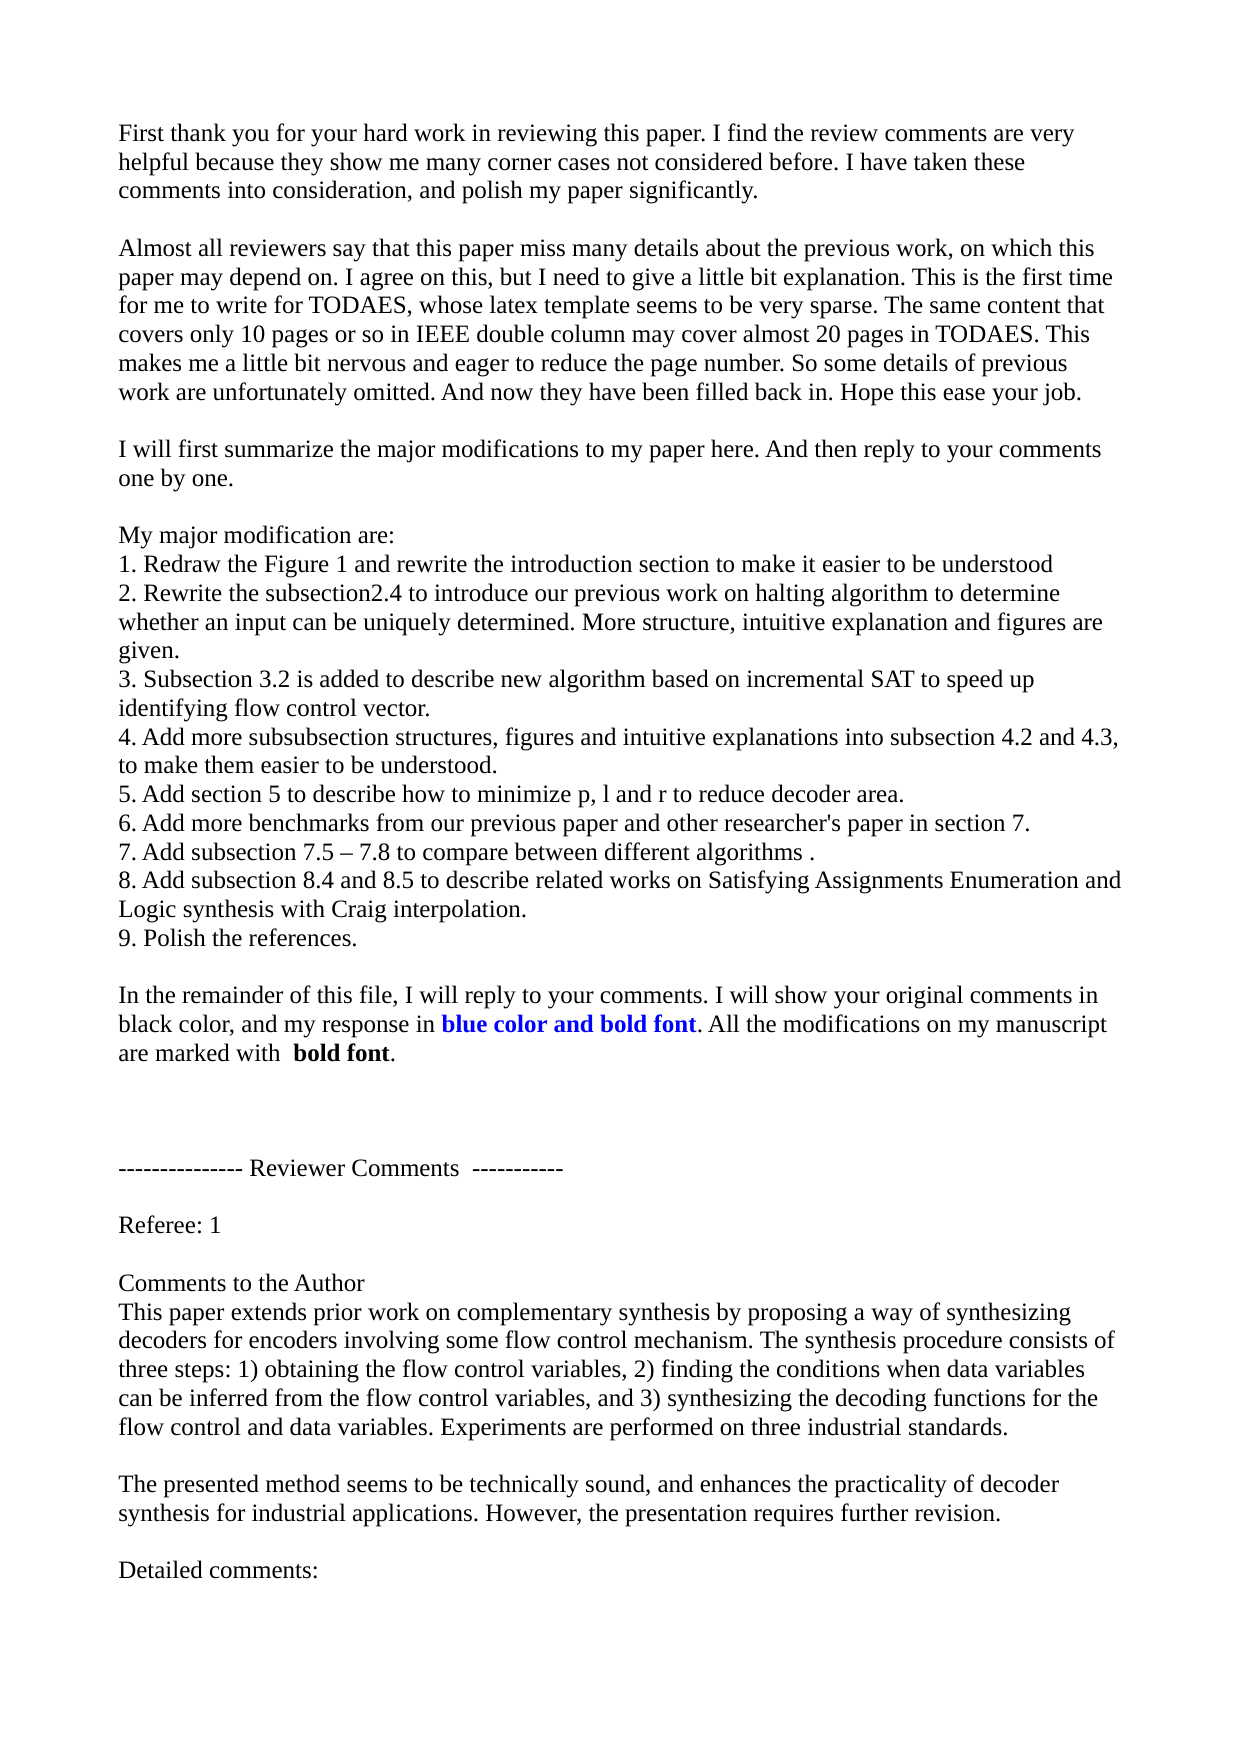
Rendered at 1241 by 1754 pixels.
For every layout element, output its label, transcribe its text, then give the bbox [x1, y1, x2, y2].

text This paper extends prior work on complementary synthesis by proposing a way of synthesizing decoders for encoders involving some flow control mechanism. The synthesis procedure consists of three steps: 1) obtaining the flow control variables, 2) finding the conditions when data variables can be inferred from the flow control variables, and 3) synthesizing the decoding functions for the flow control and data variables. Experiments are performed on three industrial standards. [118, 1297, 1122, 1441]
text Almost all reviewers say that this paper miss many details about the previous work, on which this paper may depend on. I agree on this, but I need to give a little bit explanation. This is the first time for me to write for TODAES, whose latex template seems to be very sparse. The same content that covers only 10 pages or so in IEEE double column may cover almost 20 pages in TODAES. This makes me a little bit nervous and eager to reduce the page number. So some details of previous work are unfortunately omitted. And now they have been filled back in. Hope this ease your job. [118, 233, 1122, 406]
text 4. Add more subsubsection structures, figures and intuitive explanations into subsection 4.2 and 4.3, to make them easier to be understood. [118, 722, 1122, 779]
text The presented method seems to be technically sound, and enhances the practicality of decoder synthesis for industrial applications. However, the presentation requires further revision. [118, 1469, 1122, 1527]
text In the remainder of this file, I will reply to your comments. I will show your original comments in black color, and my response in blue color and bold font. All the modifications on my manuscript are marked with bold font. [118, 981, 1122, 1067]
text 3. Subsection 3.2 is added to describe new algorithm based on incremental SAT to speed up identifying flow control vector. [118, 664, 1122, 722]
text First thank you for your hard work in reviewing this paper. I find the review comments are very helpful because they show me many corner cases not considered before. I have taken these comments into consideration, and polish my paper significantly. [118, 118, 1122, 204]
text 8. Add subsection 8.4 and 8.5 to describe related works on Satisfying Assignments Enumeration and Logic synthesis with Craig interpolation. [118, 866, 1122, 923]
text Comments to the Author [118, 1268, 1122, 1297]
text --------------- Reviewer Comments ----------- [118, 1153, 1122, 1182]
text I will first summarize the major modifications to my paper here. And then reply to your comments one by one. [118, 434, 1122, 492]
text My major modification are: [118, 521, 1122, 549]
text 7. Add subsection 7.5 – 7.8 to compare between different algorithms . [118, 837, 1122, 866]
text 6. Add more benchmarks from our previous paper and other researcher's paper in section 7. [118, 808, 1122, 837]
text Referee: 1 [118, 1211, 1122, 1239]
text 1. Redraw the Figure 1 and rewrite the introduction section to make it easier to be understood [118, 549, 1122, 578]
text 5. Add section 5 to describe how to minimize p, l and r to reduce decoder area. [118, 779, 1122, 808]
text 9. Polish the references. [118, 923, 1122, 952]
text Detailed comments: [118, 1556, 1122, 1584]
text 2. Rewrite the subsection2.4 to introduce our previous work on halting algorithm to determine whether an input can be uniquely determined. More structure, intuitive explanation and figures are given. [118, 578, 1122, 664]
